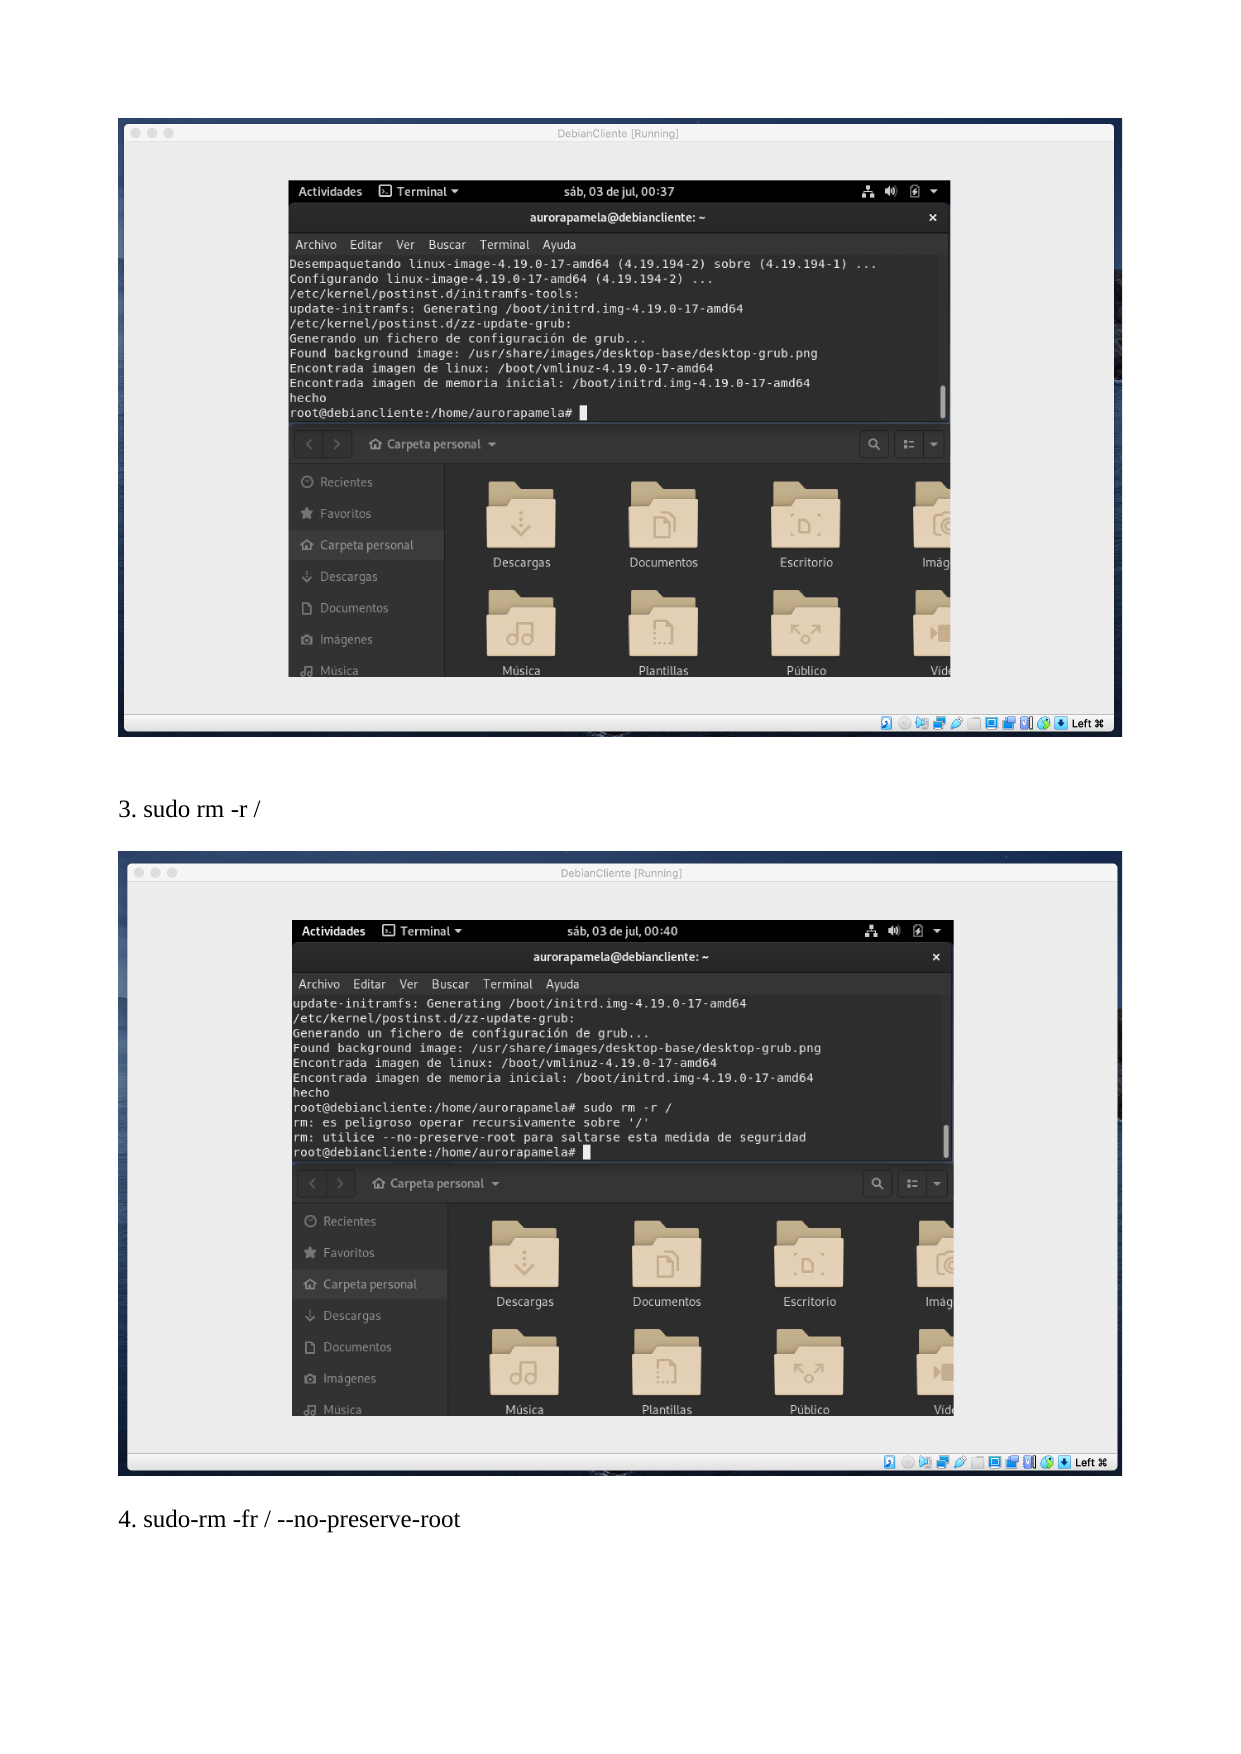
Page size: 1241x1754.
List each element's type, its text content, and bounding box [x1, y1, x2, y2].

picture [118, 851, 1123, 1476]
text 3. sudo rm -r / [118, 794, 1122, 822]
text 4. sudo-rm -fr / --no-preserve-root [118, 1504, 1122, 1533]
picture [118, 118, 1123, 737]
